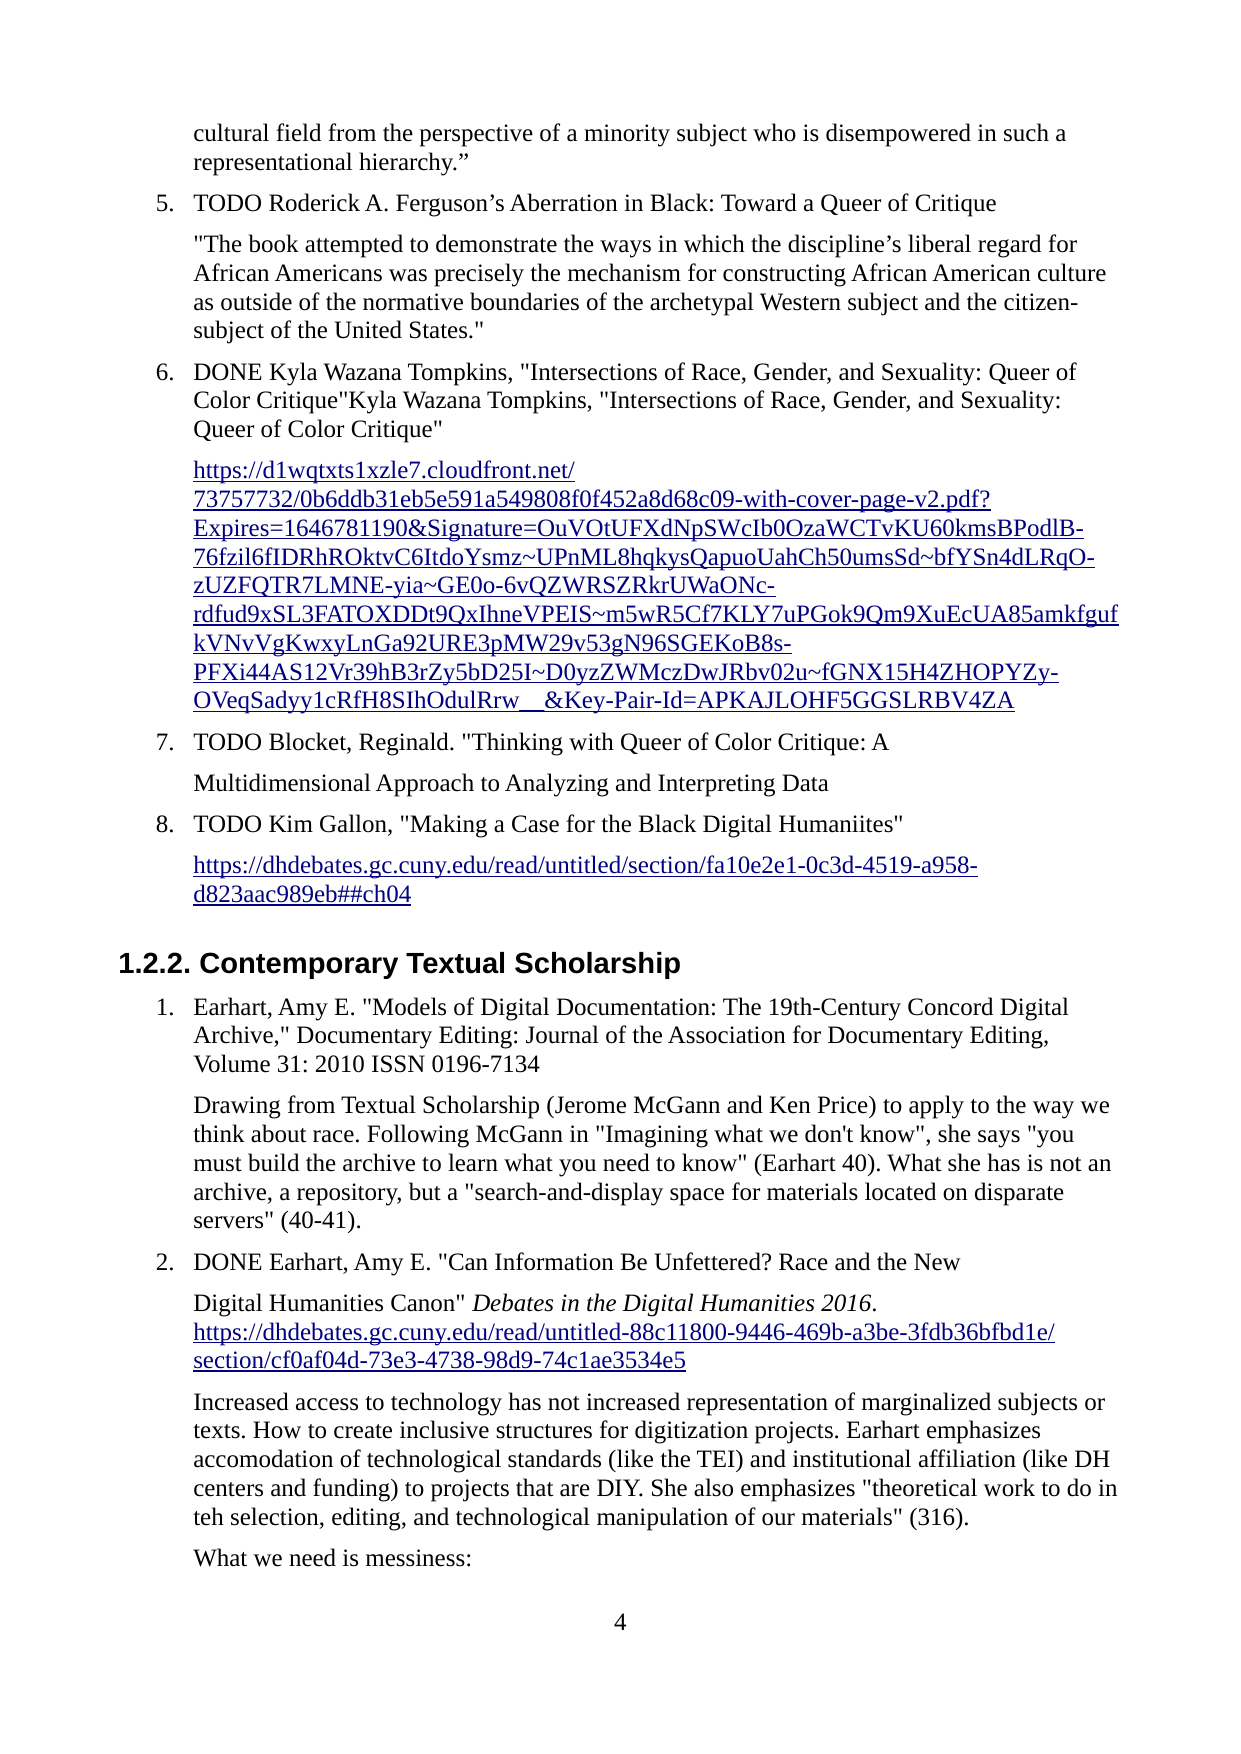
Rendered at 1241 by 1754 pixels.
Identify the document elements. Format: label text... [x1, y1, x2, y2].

list Drawing from Textual Scholarship (Jerome McGann and Ken Price) to apply to the way we think about race. Following McGann in "Imagining what we don't know", she says "you must build the archive to learn what you need to know" (Earhart 40). What she has is not an archive, a repository, but a "search-and-display space for materials located on disparate servers" (40-41). [156, 1090, 1122, 1234]
list DONE Earhart, Amy E. "Can Information Be Unfettered? Race and the New [156, 1247, 1122, 1275]
list Earhart, Amy E. "Models of Digital Documentation: The 19th-Century Concord Digital Archive," Documentary Editing: Journal of the Association for Documentary Editing, Volume 31: 2010 ISSN 0196-7134 [156, 992, 1122, 1078]
list cultural field from the perspective of a minority subject who is disempowered in such a representational hierarchy.” [156, 118, 1122, 176]
list DONE Kyla Wazana Tompkins, "Intersections of Race, Gender, and Sexuality: Queer of Color Critique"Kyla Wazana Tompkins, "Intersections of Race, Gender, and Sexuality: Queer of Color Critique" [156, 357, 1122, 443]
list https://d1wqtxts1xzle7.cloudfront.net/73757732/0b6ddb31eb5e591a549808f0f452a8d68c09-with-cover-page-v2.pdf?Expires=1646781190&Signature=OuVOtUFXdNpSWcIb0OzaWCTvKU60kmsBPodlB-76fzil6fIDRhROktvC6ItdoYsmz~UPnML8hqkysQapuoUahCh50umsSd~bfYSn4dLRqO-zUZFQTR7LMNE-yia~GE0o-6vQZWRSZRkrUWaONc-rdfud9xSL3FATOXDDt9QxIhneVPEIS~m5wR5Cf7KLY7uPGok9Qm9XuEcUA85amkfgufkVNvVgKwxyLnGa92URE3pMW29v53gN96SGEKoB8s-PFXi44AS12Vr39hB3rZy5bD25I~D0yzZWMczDwJRbv02u~fGNX15H4ZHOPYZy-OVeqSadyy1cRfH8SIhOdulRrw__&Key-Pair-Id=APKAJLOHF5GGSLRBV4ZA [156, 456, 1122, 714]
list TODO Roderick A. Ferguson’s Aberration in Black: Toward a Queer of Critique [156, 188, 1122, 217]
list TODO Blocket, Reginald. "Thinking with Queer of Color Critique: A [156, 727, 1122, 756]
list Digital Humanities Canon" Debates in the Digital Humanities 2016. https://dhdebates.gc.cuny.edu/read/untitled-88c11800-9446-469b-a3be-3fdb36bfbd1e/section/cf0af04d-73e3-4738-98d9-74c1ae3534e5 [156, 1288, 1122, 1374]
subtitle Contemporary Textual Scholarship [118, 946, 1122, 979]
list https://dhdebates.gc.cuny.edu/read/untitled/section/fa10e2e1-0c3d-4519-a958-d823aac989eb##ch04 [156, 851, 1122, 908]
list Increased access to technology has not increased representation of marginalized subjects or texts. How to create inclusive structures for digitization projects. Earhart emphasizes accomodation of technological standards (like the TEI) and institutional affiliation (like DH centers and funding) to projects that are DIY. She also emphasizes "theoretical work to do in teh selection, editing, and technological manipulation of our materials" (316). [156, 1387, 1122, 1530]
list "The book attempted to demonstrate the ways in which the discipline’s liberal regard for African Americans was precisely the mechanism for constructing African American culture as outside of the normative boundaries of the archetypal Western subject and the citizen-subject of the United States." [156, 229, 1122, 344]
list Multidimensional Approach to Analyzing and Interpreting Data [156, 768, 1122, 797]
list What we need is messiness: [156, 1543, 1122, 1572]
list TODO Kim Gallon, "Making a Case for the Black Digital Humaniites" [156, 809, 1122, 838]
